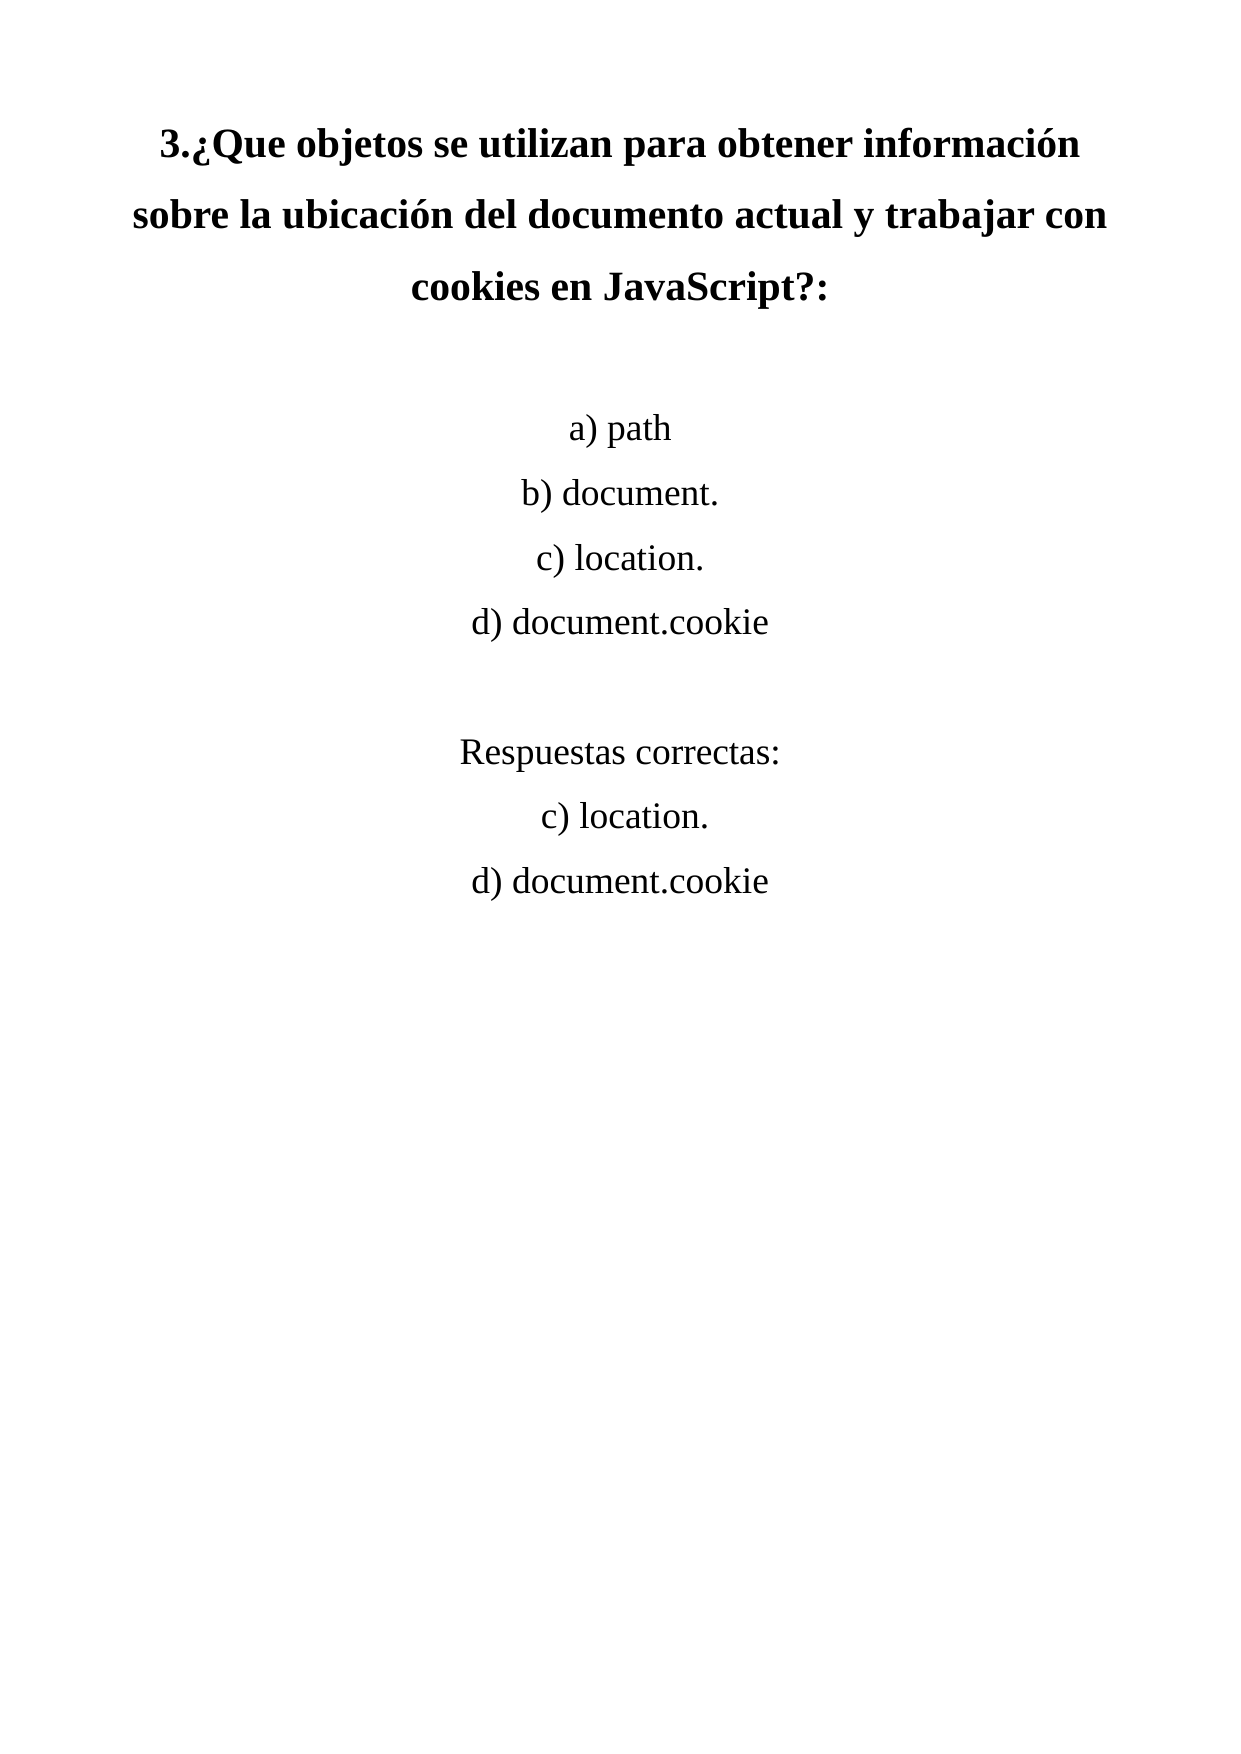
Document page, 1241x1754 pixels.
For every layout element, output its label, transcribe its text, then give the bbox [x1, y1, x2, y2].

text d) document.cookie [118, 858, 1122, 902]
text 3.¿Que objetos se utilizan para obtener información sobre la ubicación del documento actual y trabajar con cookies en JavaScript?: [118, 118, 1122, 310]
text Respuestas correctas: [118, 729, 1122, 772]
text c) location. [118, 535, 1122, 578]
text a) path [118, 406, 1122, 449]
text b) document. [118, 470, 1122, 513]
text c) location. [118, 794, 1122, 837]
text d) document.cookie [118, 600, 1122, 643]
